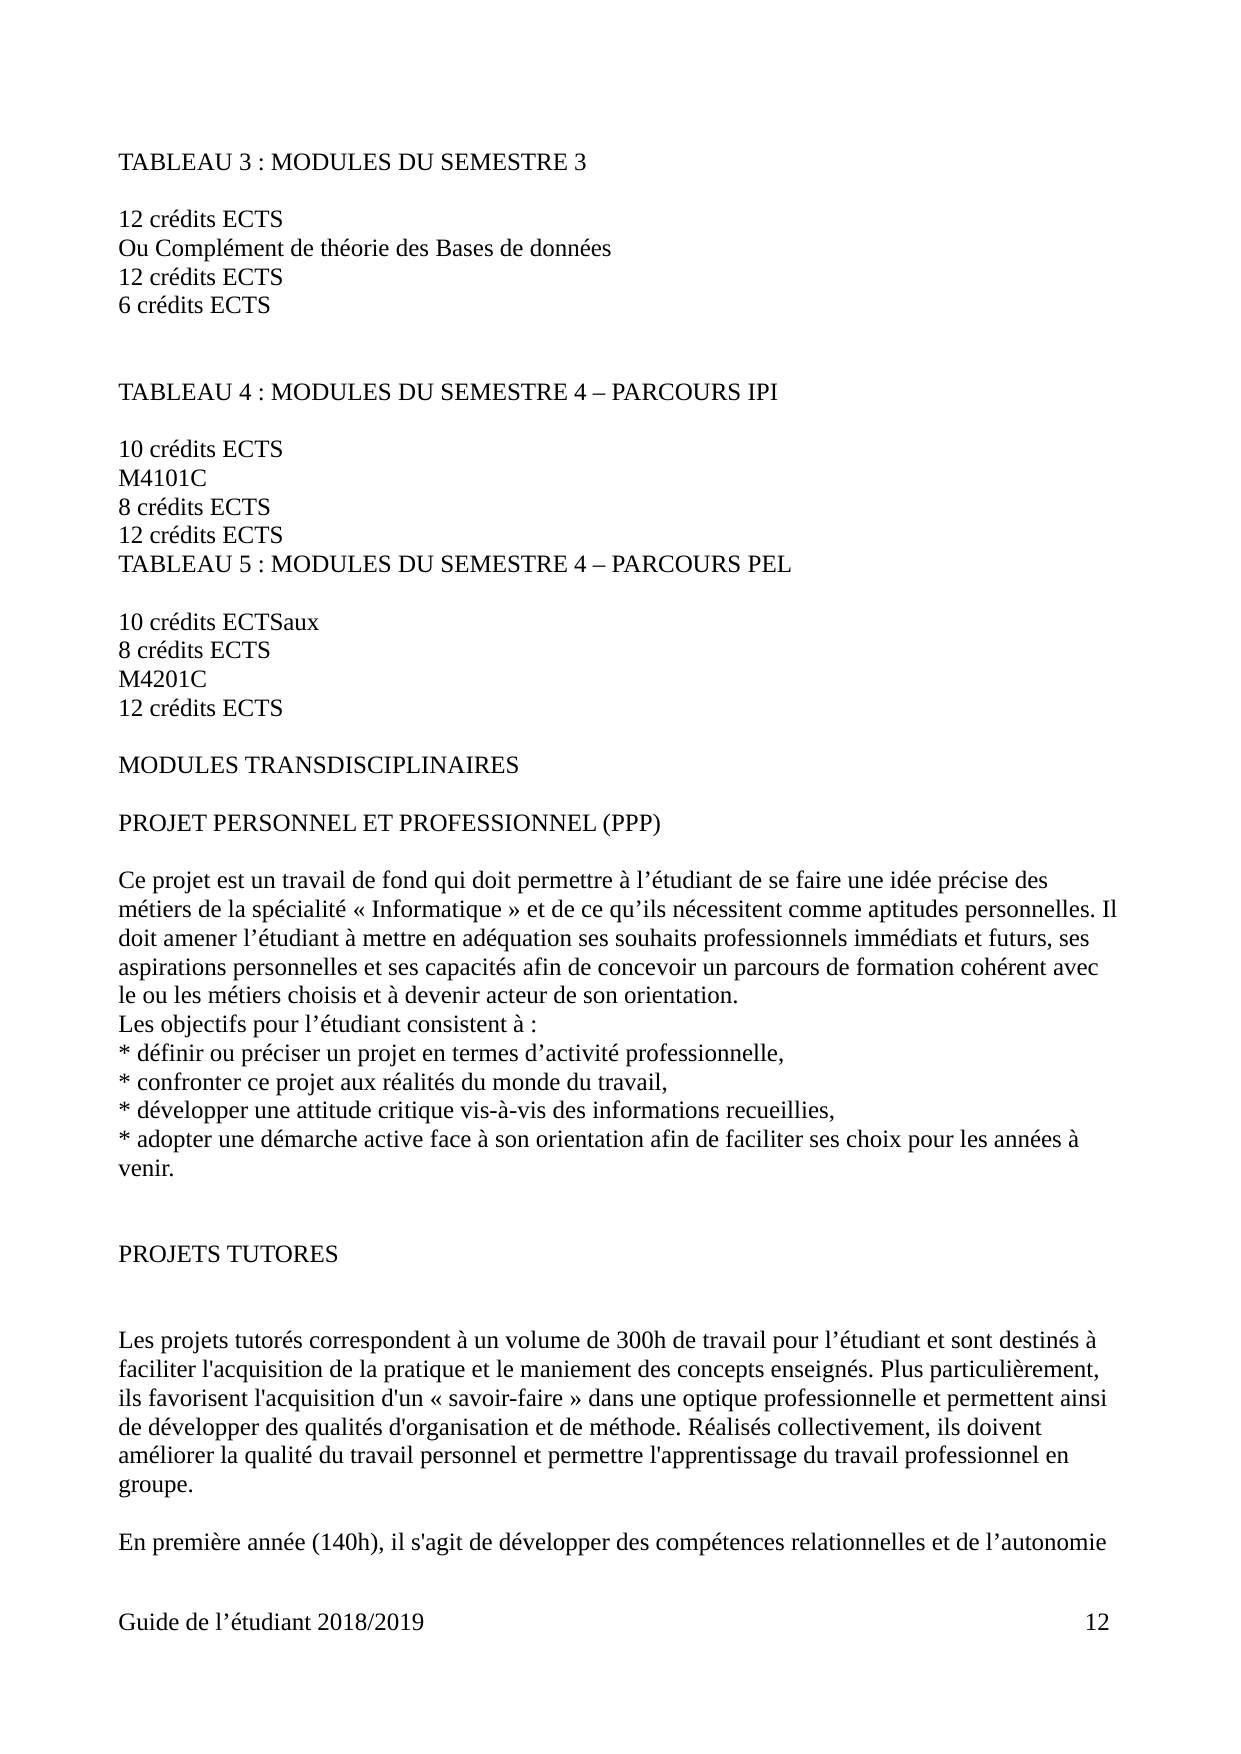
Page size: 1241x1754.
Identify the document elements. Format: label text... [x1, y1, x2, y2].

text TABLEAU 5 : MODULES DU SEMESTRE 4 – PARCOURS PEL [118, 549, 1122, 578]
text PROJET PERSONNEL ET PROFESSIONNEL (PPP) [118, 808, 1122, 837]
text * définir ou préciser un projet en termes d’activité professionnelle, [118, 1038, 1122, 1067]
text M4101C [118, 463, 1122, 492]
text * confronter ce projet aux réalités du monde du travail, [118, 1067, 1122, 1096]
text 10 crédits ECTS [118, 434, 1122, 463]
text Les objectifs pour l’étudiant consistent à : [118, 1009, 1122, 1038]
text 8 crédits ECTS [118, 492, 1122, 521]
text MODULES TRANSDISCIPLINAIRES [118, 751, 1122, 779]
text 12 crédits ECTS [118, 204, 1122, 233]
text 12 crédits ECTS [118, 262, 1122, 291]
text 8 crédits ECTS [118, 636, 1122, 664]
text Les projets tutorés correspondent à un volume de 300h de travail pour l’étudiant et sont destinés à faciliter l'acquisition de la pratique et le maniement des concepts enseignés. Plus particulièrement, ils favorisent l'acquisition d'un « savoir-faire » dans une optique professionnelle et permettent ainsi de développer des qualités d'organisation et de méthode. Réalisés collectivement, ils doivent améliorer la qualité du travail personnel et permettre l'apprentissage du travail professionnel en groupe. [118, 1326, 1122, 1498]
text 6 crédits ECTS [118, 291, 1122, 319]
text * adopter une démarche active face à son orientation afin de faciliter ses choix pour les années à venir. [118, 1124, 1122, 1182]
text 12 crédits ECTS [118, 521, 1122, 549]
text TABLEAU 3 : MODULES DU SEMESTRE 3 [118, 147, 1122, 176]
text TABLEAU 4 : MODULES DU SEMESTRE 4 – PARCOURS IPI [118, 377, 1122, 406]
text * développer une attitude critique vis-à-vis des informations recueillies, [118, 1096, 1122, 1124]
text 12 crédits ECTS [118, 693, 1122, 722]
text Ce projet est un travail de fond qui doit permettre à l’étudiant de se faire une idée précise des métiers de la spécialité « Informatique » et de ce qu’ils nécessitent comme aptitudes personnelles. Il doit amener l’étudiant à mettre en adéquation ses souhaits professionnels immédiats et futurs, ses aspirations personnelles et ses capacités afin de concevoir un parcours de formation cohérent avec le ou les métiers choisis et à devenir acteur de son orientation. [118, 866, 1122, 1009]
text En première année (140h), il s'agit de développer des compétences relationnelles et de l’autonomie [118, 1527, 1122, 1556]
text M4201C [118, 664, 1122, 693]
text Ou Complément de théorie des Bases de données [118, 233, 1122, 262]
text 10 crédits ECTSaux [118, 607, 1122, 636]
text PROJETS TUTORES [118, 1239, 1122, 1268]
